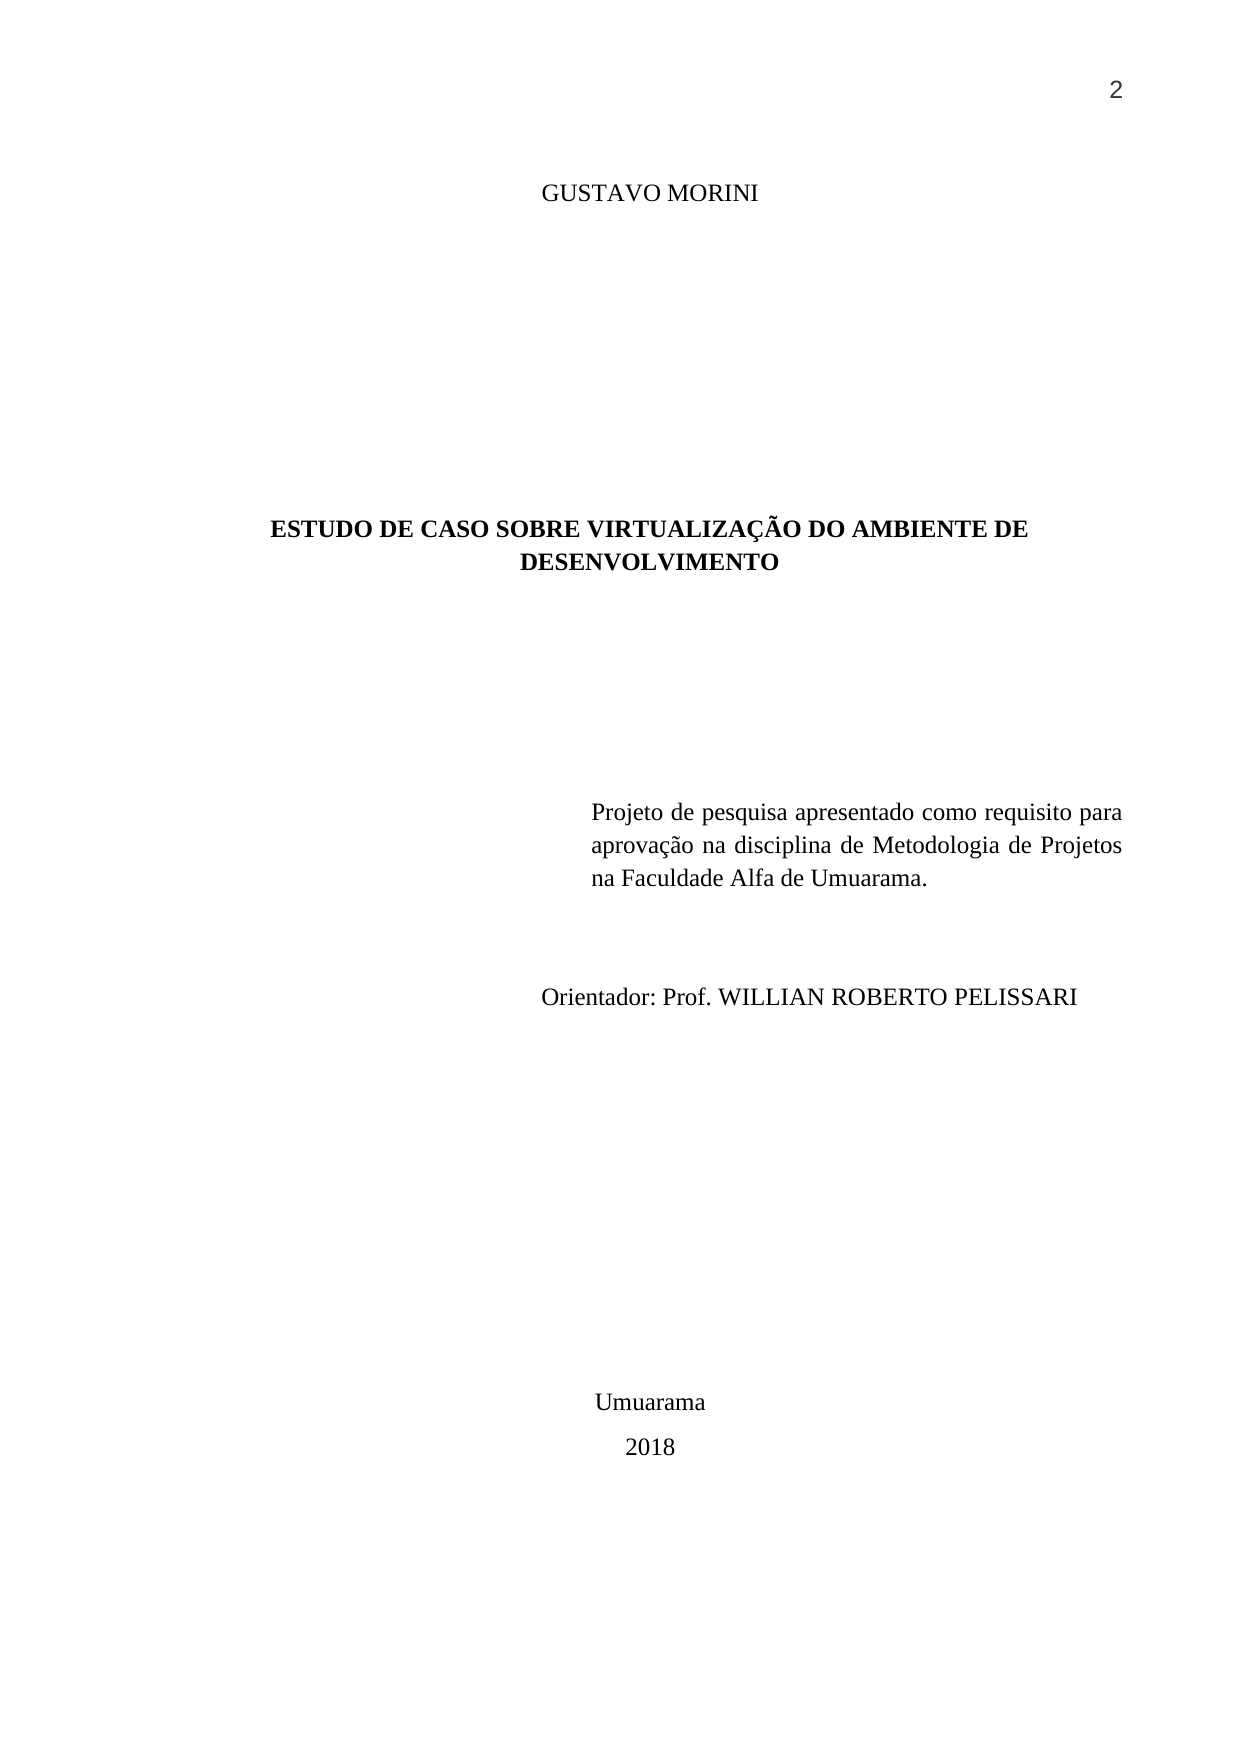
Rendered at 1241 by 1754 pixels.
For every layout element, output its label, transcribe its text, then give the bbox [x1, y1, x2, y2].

text Projeto de pesquisa apresentado como requisito para aprovação na disciplina de Metodologia de Projetos na Faculdade Alfa de Umuarama. [591, 797, 1123, 892]
text Orientador: Prof. WILLIAN ROBERTO PELISSARI [177, 982, 1078, 1011]
text ESTUDO DE CASO SOBRE VIRTUALIZAÇÃO DO AMBIENTE DE DESENVOLVIMENTO [177, 514, 1122, 576]
text 2018 [177, 1432, 1123, 1461]
text GUSTAVO MORINI [177, 178, 1123, 207]
text Umuarama [177, 1387, 1123, 1415]
